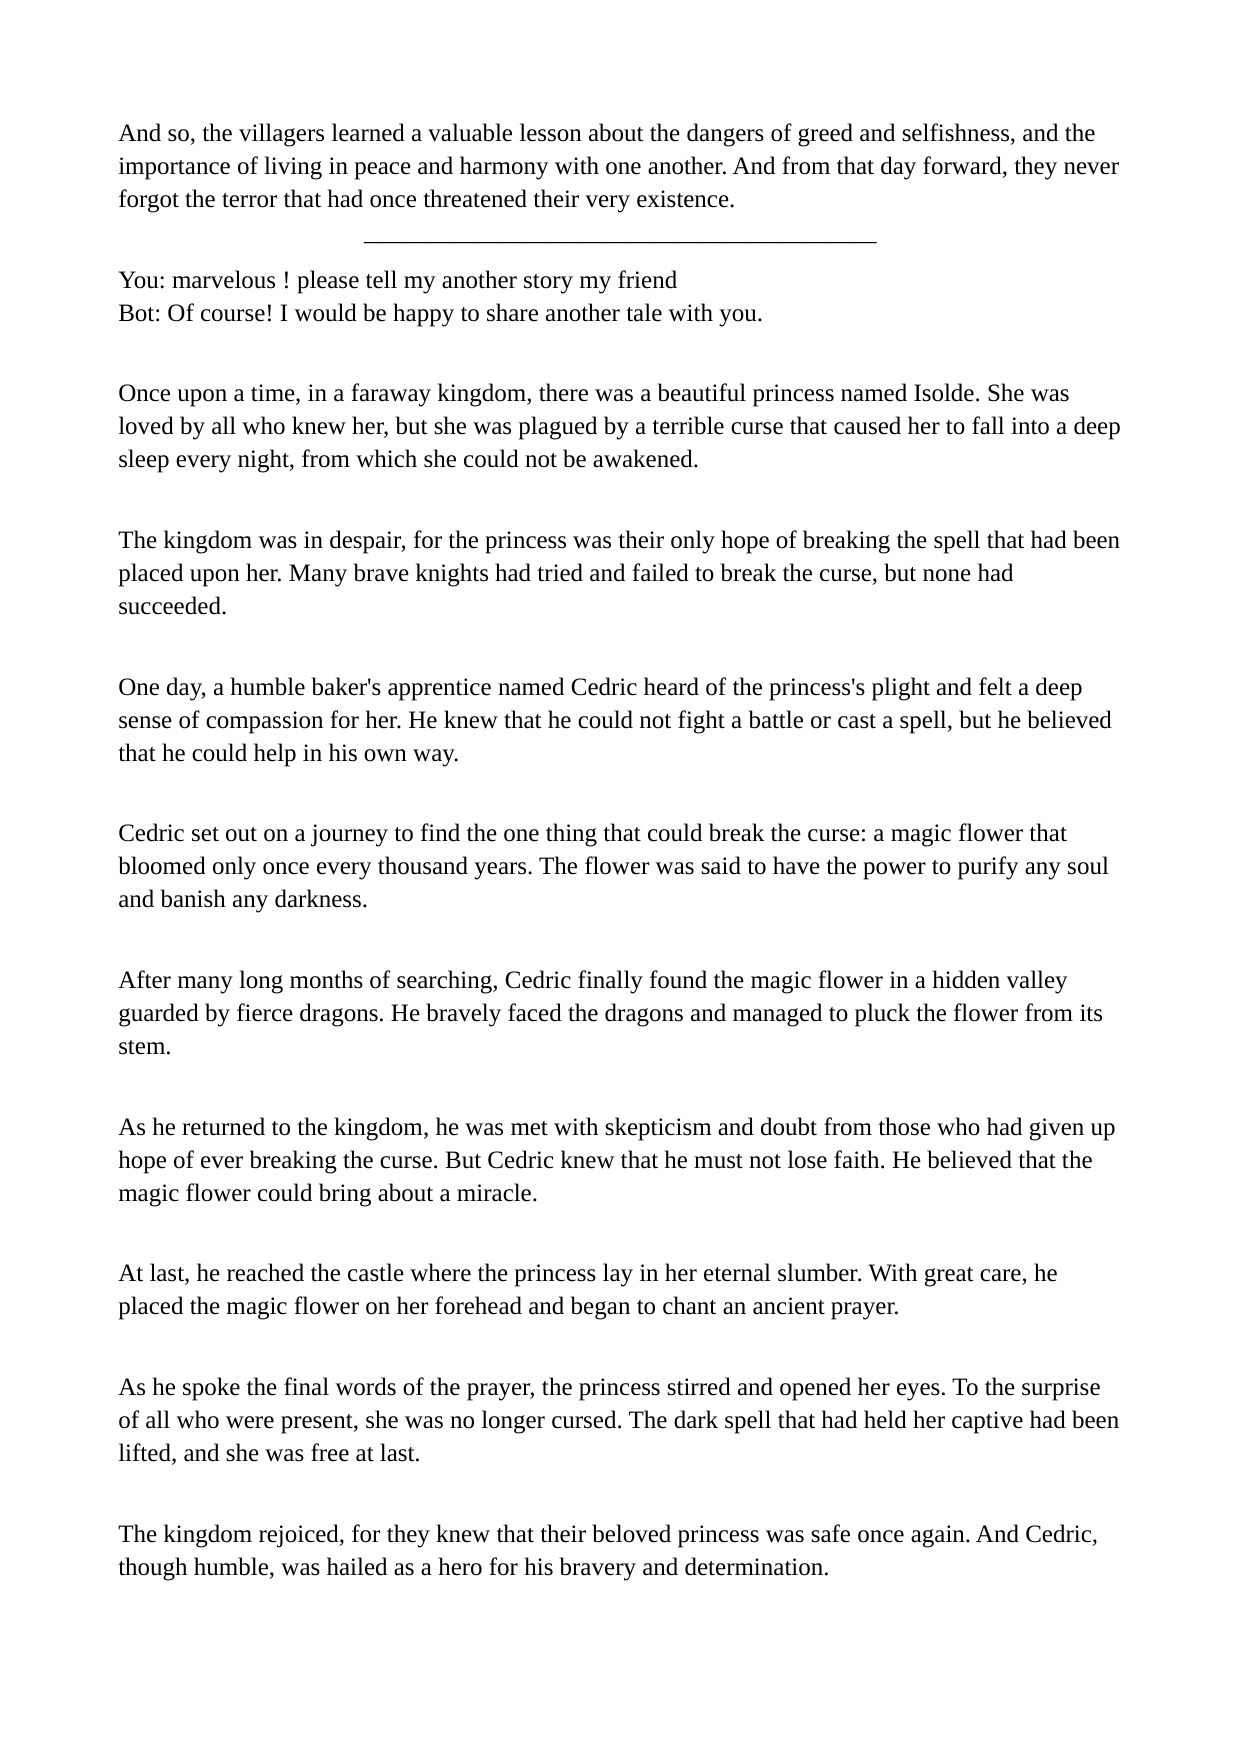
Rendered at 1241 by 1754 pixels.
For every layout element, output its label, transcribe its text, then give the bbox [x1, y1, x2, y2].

text And so, the villagers learned a valuable lesson about the dangers of greed and selfishness, and the importance of living in peace and harmony with one another. And from that day forward, they never forgot the terror that had once threatened their very existence. [118, 118, 1122, 213]
text After many long months of searching, Cedric finally found the magic flower in a hidden valley guarded by fierce dragons. He bravely faced the dragons and managed to pluck the flower from its stem. [118, 965, 1122, 1060]
text At last, he reached the castle where the princess lay in her eternal slumber. With great care, he placed the magic flower on her forehead and began to chant an ancient prayer. [118, 1258, 1122, 1320]
text The kingdom was in despair, for the princess was their only hope of breaking the spell that had been placed upon her. Many brave knights had tried and failed to break the curse, but none had succeeded. [118, 525, 1122, 620]
text Once upon a time, in a faraway kingdom, there was a beautiful princess named Isolde. She was loved by all who knew her, but she was plagued by a terrible curse that caused her to fall into a deep sleep every night, from which she could not be awakened. [118, 378, 1122, 473]
text As he spoke the final words of the prayer, the princess stirred and opened her eyes. To the surprise of all who were present, she was no longer cursed. The dark spell that had held her captive had been lifted, and she was free at last. [118, 1372, 1122, 1467]
text The kingdom rejoiced, for they knew that their beloved princess was safe once again. And Cedric, though humble, was hailed as a hero for his bravery and determination. [118, 1519, 1122, 1581]
text _________________________________________ [118, 217, 1122, 246]
text One day, a humble baker's apprentice named Cedric heard of the princess's plight and felt a deep sense of compassion for her. He knew that he could not fight a battle or cast a spell, but he believed that he could help in his own way. [118, 672, 1122, 767]
text As he returned to the kingdom, he was met with skepticism and doubt from those who had given up hope of ever breaking the curse. But Cedric knew that he must not lose faith. He believed that the magic flower could bring about a miracle. [118, 1112, 1122, 1207]
text Bot: Of course! I would be happy to share another tale with you. [118, 298, 1122, 327]
text You: marvelous ! please tell my another story my friend [118, 265, 1122, 293]
text Cedric set out on a journey to find the one thing that could break the curse: a magic flower that bloomed only once every thousand years. The flower was said to have the power to purify any soul and banish any darkness. [118, 818, 1122, 913]
